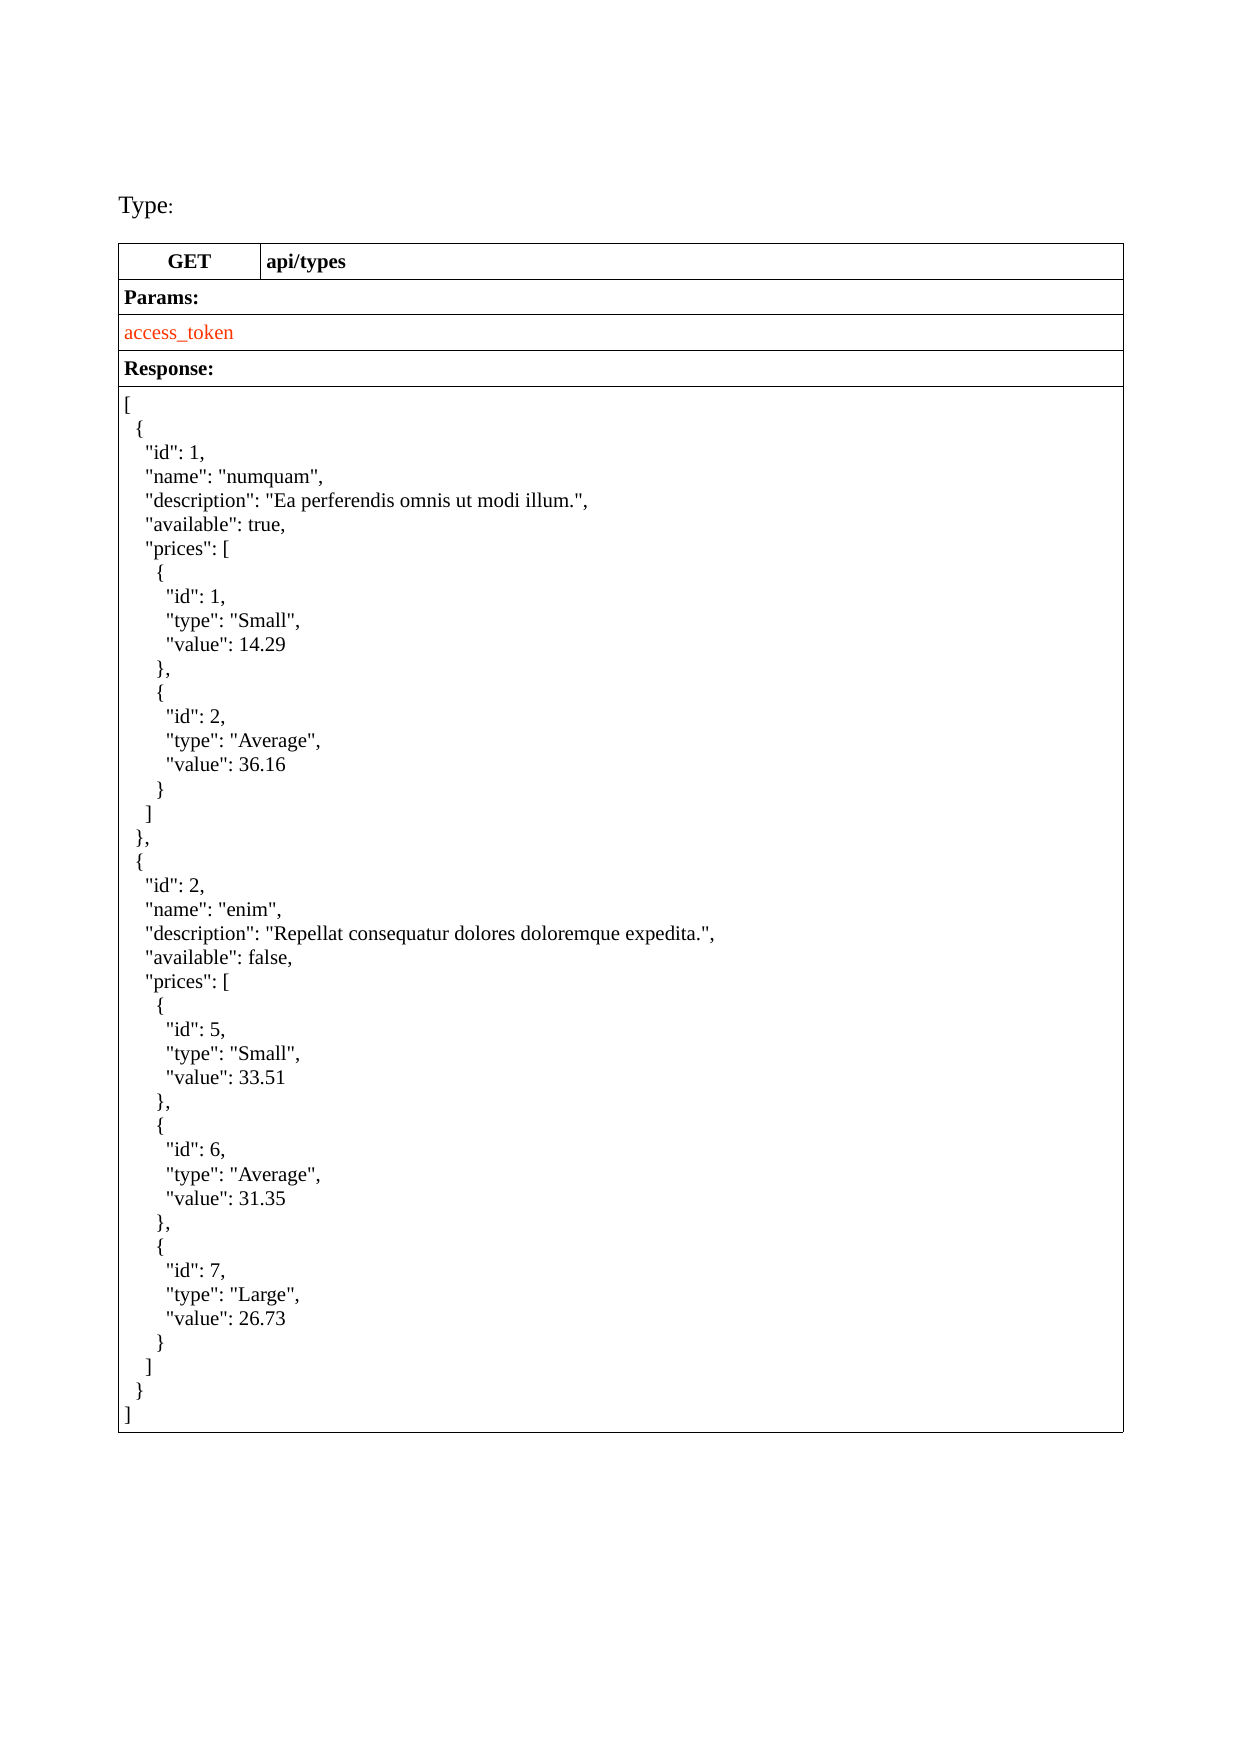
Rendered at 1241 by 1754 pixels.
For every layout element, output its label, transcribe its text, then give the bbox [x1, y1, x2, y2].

table_cell Params: [119, 280, 1123, 314]
table_cell Response: [119, 351, 1123, 386]
text Type: [118, 190, 1122, 219]
table_cell [ { "id": 1, "name": "numquam", "description": "Ea perferendis omnis ut modi illum.", "available": true, "prices": [ { "id": 1, "type": "Small", "value": 14.29 }, { "id": 2, "type": "Average", "value": 36.16 } ] }, { "id": 2, "name": "enim", "description": "Repellat consequatur dolores doloremque expedita.", "available": false, "prices": [ { "id": 5, "type": "Small", "value": 33.51 }, { "id": 6, "type": "Average", "value": 31.35 }, { "id": 7, "type": "Large", "value": 26.73 } ] } ] [119, 387, 1123, 1432]
table_cell access_token [119, 315, 1123, 350]
table_header GET [119, 244, 260, 279]
table_header api/types [261, 244, 1123, 279]
